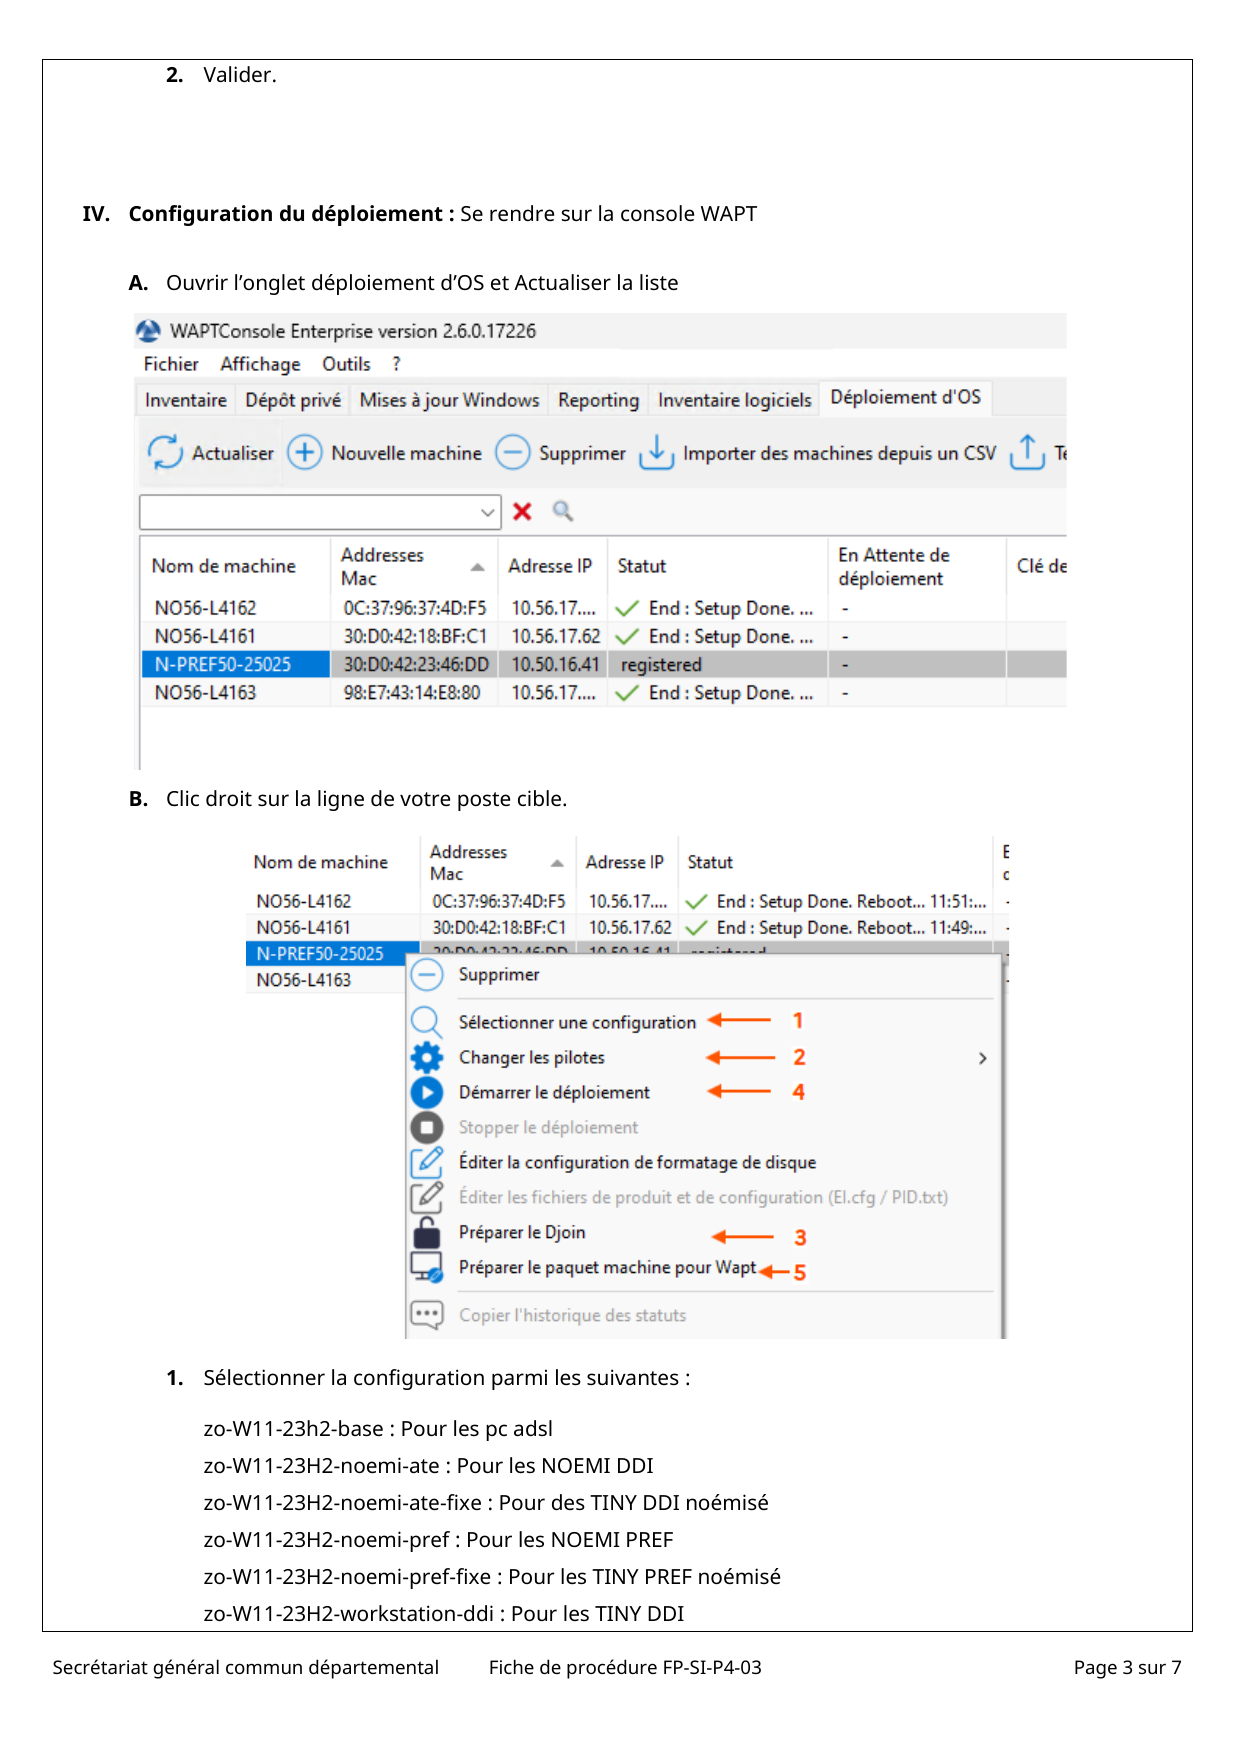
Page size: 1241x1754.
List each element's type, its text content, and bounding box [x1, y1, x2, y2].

picture [133, 313, 1067, 770]
table_cell Champ d’application : SINUM pôle assistance – pôle n°4 Mode d’emploi Préparer le poste : Mettre à jour le BIOS depuis une clé usb. (Hors re mastérisations) Appliquer les paramétrages du BIOS Poste HP : Voir Fiches tirées du site NOEMI Lenovo : Voir Fiches tirées du site NOEMI Lancement de WinPE : Accéder au menu de démarrage du BIOS Poste HP : Appuyer sur F9 au démarrage Poste Lenovo : Appuyer sur F12 au démarrage (ou Fn+F12) Poste DELL : Appuyer sur F12 au démarrage SOIT par PXE : IPV4 pour un déploiement PXE, puis choisir l’image WAPT : OU par clé usb bootable contenant l’image WADS Résultat : L’ordinateur cible va se connecter au serveur de déploiement : Nommage du Poste : Une fois l’image chargée l’interface de masterisation est fonctionnelle. Entrer le nom de votre pc suivant la nomenclature mise en place : X-Entité-AASSS X = N pour un Noemi, W pour un PC fixe Entité = PREF50 / DDTM50 / DDPP50 / DDETS50 AA = Deux derniers chiffres de l’année présente sur l’étiquette d’inventaire. SSS = Trois derniers chiffres de l’étiquette du numéro d’inventaire. Exemple d’un NOEMI en préfecture ayant une étiquette 2025.NOEMIEPC05.0025 : N-PREF50-25025 Valider. Configuration du déploiement : Se rendre sur la console WAPT Ouvrir l’onglet déploiement d’OS et Actualiser la liste Clic droit sur la ligne de votre poste cible. Sélectionner la configuration parmi les suivantes : zo-W11-23h2-base : Pour les pc adsl zo-W11-23H2-noemi-ate : Pour les NOEMI DDI zo-W11-23H2-noemi-ate-fixe : Pour des TINY DDI noémisé zo-W11-23H2-noemi-pref : Pour les NOEMI PREF zo-W11-23H2-noemi-pref-fixe : Pour les TINY PREF noémisé zo-W11-23H2-workstation-ddi : Pour les TINY DDI zo-W11-23H2-workstation-pref : Pour les TINY PREF Choisir manuellement le paquet de pilotes. Préparer le Djoin Actualiser puis choisir un contrôleur de domaine dans le menu déroulant. Se connecter avec son compte admin (si le compte proposé n’est pas admin) Si le poste est déjà dans l’AD régler ce paramètre sur Overwrite Chercher l’OU de réception. Enfin, Enregistrer pour ajouter le poste à l’AD. Cas particulier : Si le PC existe déjà dans l’onglet Inventaire, il faut le supprimer ou utiliser la fonction « Exporter les machines sélectionnées vers WADS ». Démarrer le déploiement : Clic droit sur Démarrer le déploiement Sur le poste cible, cliquer sur *Retry Deployment* L’installation se lance : Optionnel : Préparer le paquet de la machine : Par défaut un paquet d’application est affecté à l’OU dans WAPT, il est possible d’ajouter un paquet à la machine au besoin. Exemple : Paquet d’une version spécifique du logiciel QGIS. Finalisation de l’installation : Une fois l’installation de l’OS terminée : Dans l’onglet Inventaire, actualiser la liste puis clic droit sur la machine pour lancer les installations. Dans le résumé de la machine, à droite de la fenêtre, ouvrir l’onglet Tâches pour suivre les installations. Actualiser la liste des machines afin de vérifier le status. Ajouter les groupes de sécurité au poste sur Active Directory : Avec PowerShell sur machine admin. Pour un NOEMI : Ajout de la description, ajout aux groupes NOEMI et Ring Set-PREF50ADNoemi -Nom *Nom du NOEMI* -Entite *Choix de l’entité* Pour un PC fixe : Ajout du poste dans un Ring Set-PREF50ADPC -Nom *Nom du PC* -Site *Choix du site destinataire* Redémarrer le pc autant de fois que nécessaire pour finaliser l’installation. Entre l’application des GPO et le cryptage du disque plusieurs reboot seront demandés. Supprimer l’ordinateur de l’onglet Déploiement d’OS Support d’enregistrement S:\SIDSIC-Technique\Procédures - Formulaires\SINUM Pôle n°4 - Assistance\FP-SI-P4-03 - WAPT - Déploiement de poste.odt [43, 60, 1192, 1631]
picture [246, 835, 1010, 1339]
